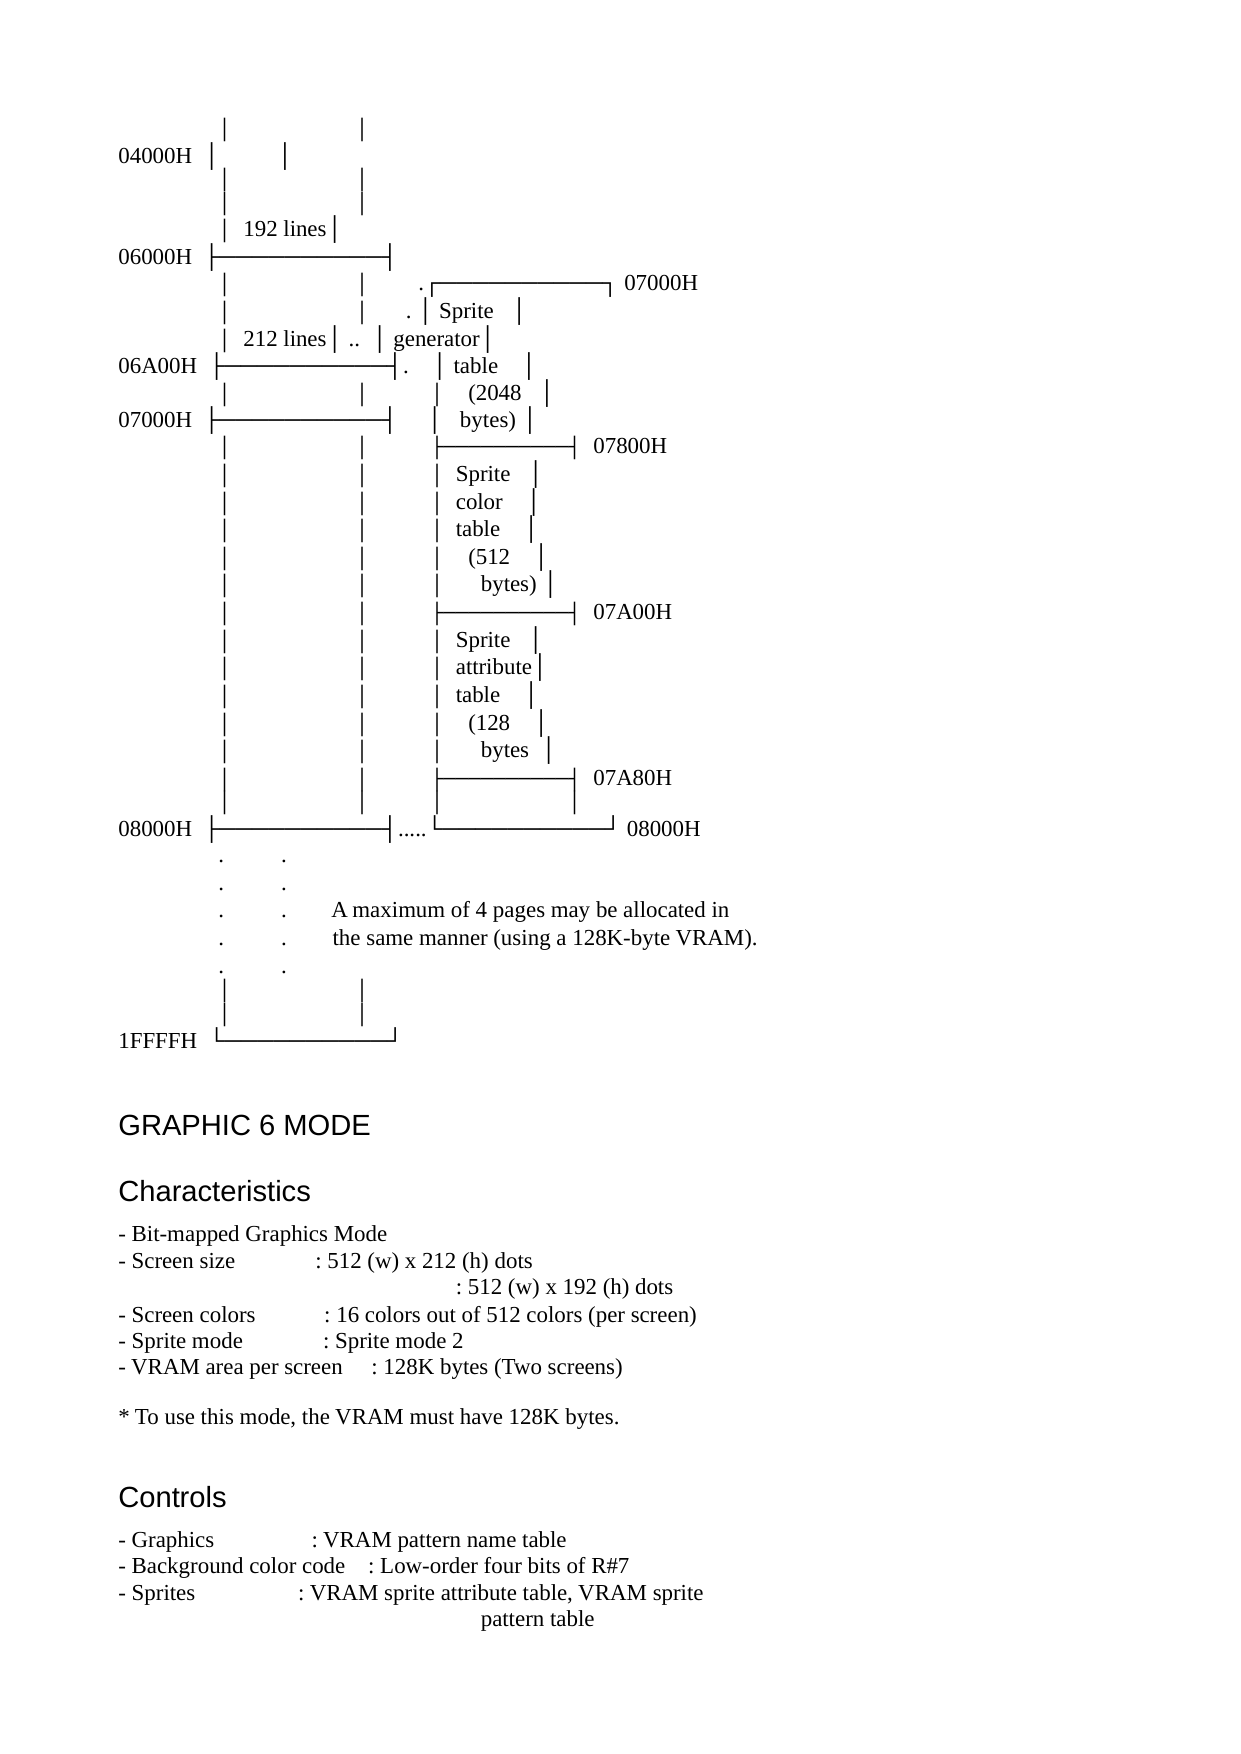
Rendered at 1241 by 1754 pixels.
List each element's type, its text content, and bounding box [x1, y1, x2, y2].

text 08000H ├──────────┤.....└──────────┘ 08000H [118, 815, 210, 841]
text 06A00H ├──────────┤. │ table │ [395, 352, 438, 378]
text - Sprite mode : Sprite mode 2 [118, 1327, 1122, 1353]
text - Background color code : Low-order four bits of R#7 [118, 1552, 1122, 1579]
text 06A00H ├──────────┤. │ table │ [118, 352, 215, 378]
text │ │ │ bytes) │ [551, 571, 1122, 598]
subtitle Characteristics [118, 1174, 1122, 1208]
text │ │ │ color │ [118, 488, 532, 515]
text 07000H ├──────────┤ │ bytes) │ [390, 406, 433, 432]
text │ │ │ table │ [118, 681, 530, 708]
text 04000H │ │ [212, 142, 283, 168]
text 06000H ├──────────┤ [118, 243, 210, 269]
text 06A00H ├──────────┤. │ table │ [440, 352, 527, 378]
text │ │ │ color │ [534, 488, 1122, 515]
text │ │ [362, 192, 1122, 215]
text │ │ .┌──────────┐ 07000H [118, 269, 1122, 297]
text │ │ │ table │ [532, 681, 1122, 708]
text 08000H ├──────────┤.....└──────────┘ 08000H [212, 815, 388, 841]
text 07000H ├──────────┤ │ bytes) │ [118, 406, 210, 432]
text 04000H │ │ [118, 142, 210, 168]
text 06000H ├──────────┤ [212, 243, 388, 269]
text │ │ │ bytes │ [118, 736, 547, 764]
text . . A maximum of 4 pages may be allocated in [118, 897, 1122, 924]
text 06A00H ├──────────┤. │ table │ [217, 352, 393, 378]
text 07000H ├──────────┤ │ bytes) │ [435, 406, 528, 432]
subtitle Controls [118, 1480, 1122, 1514]
text │ │ . │ Sprite │ [426, 297, 518, 324]
text │ 192 lines│ [118, 215, 333, 243]
text │ │ [118, 118, 1122, 142]
text - Screen size : 512 (w) x 212 (h) dots [118, 1247, 1122, 1273]
text 06000H ├──────────┤ [390, 243, 1122, 269]
text - Sprites : VRAM sprite attribute table, VRAM sprite [118, 1579, 1122, 1605]
text - VRAM area per screen : 128K bytes (Two screens) [118, 1353, 1122, 1380]
text │ │ │ │ [118, 791, 1122, 815]
text │ │ [225, 192, 361, 215]
text │ 192 lines│ [335, 215, 1122, 243]
text - Bit-mapped Graphics Mode [118, 1220, 1122, 1247]
text . . [118, 869, 1122, 897]
text │ │ [118, 979, 1122, 1003]
subtitle GRAPHIC 6 MODE [118, 1107, 1122, 1141]
text pattern table [118, 1605, 1122, 1633]
text │ │ │ attribute│ [540, 653, 1122, 681]
text - Screen colors : 16 colors out of 512 colors (per screen) [118, 1301, 1122, 1327]
text * To use this mode, the VRAM must have 128K bytes. [118, 1403, 1122, 1430]
text │ │ [118, 1003, 1122, 1027]
text 06A00H ├──────────┤. │ table │ [529, 352, 1122, 378]
text │ │ . │ Sprite │ [118, 297, 424, 324]
text │ │ [118, 192, 224, 215]
text │ │ │ Sprite │ [536, 460, 1122, 488]
text . . [118, 841, 1122, 869]
text . . the same manner (using a 128K-byte VRAM). [118, 924, 1122, 952]
text │ │ │ table │ [532, 515, 1122, 543]
text - Graphics : VRAM pattern name table [118, 1526, 1122, 1552]
text │ │ │ attribute│ [118, 653, 538, 681]
text │ │ │ Sprite │ [118, 460, 534, 488]
text 07000H ├──────────┤ │ bytes) │ [530, 406, 1122, 432]
text : 512 (w) x 192 (h) dots [118, 1273, 1122, 1301]
text │ │ │ (512 │ [118, 543, 540, 571]
text │ │ │ bytes │ [549, 736, 1122, 764]
text 08000H ├──────────┤.....└──────────┘ 08000H [390, 815, 1122, 841]
text . . [118, 952, 1122, 979]
text │ │ │ (128 │ [118, 708, 1122, 736]
text │ │ ├──────────┤ 07A00H [118, 598, 1122, 626]
text │ │ │ (2048 │ [118, 378, 1122, 406]
text │ │ │ Sprite │ [536, 626, 1122, 653]
text 04000H │ │ [285, 142, 1122, 168]
text │ 212 lines│ .. │ generator│ [118, 324, 1122, 352]
text │ │ │ Sprite │ [118, 626, 534, 653]
text │ │ ├──────────┤ 07A80H [118, 764, 1122, 791]
text │ │ [118, 168, 1122, 192]
text │ │ ├──────────┤ 07800H [118, 432, 1122, 460]
text │ │ . │ Sprite │ [520, 297, 1122, 324]
text │ │ │ (512 │ [542, 543, 1122, 571]
text │ │ │ table │ [118, 515, 530, 543]
text │ │ │ bytes) │ [118, 571, 549, 598]
text 1FFFFH └──────────┘ [118, 1027, 1122, 1053]
text 07000H ├──────────┤ │ bytes) │ [212, 406, 388, 432]
